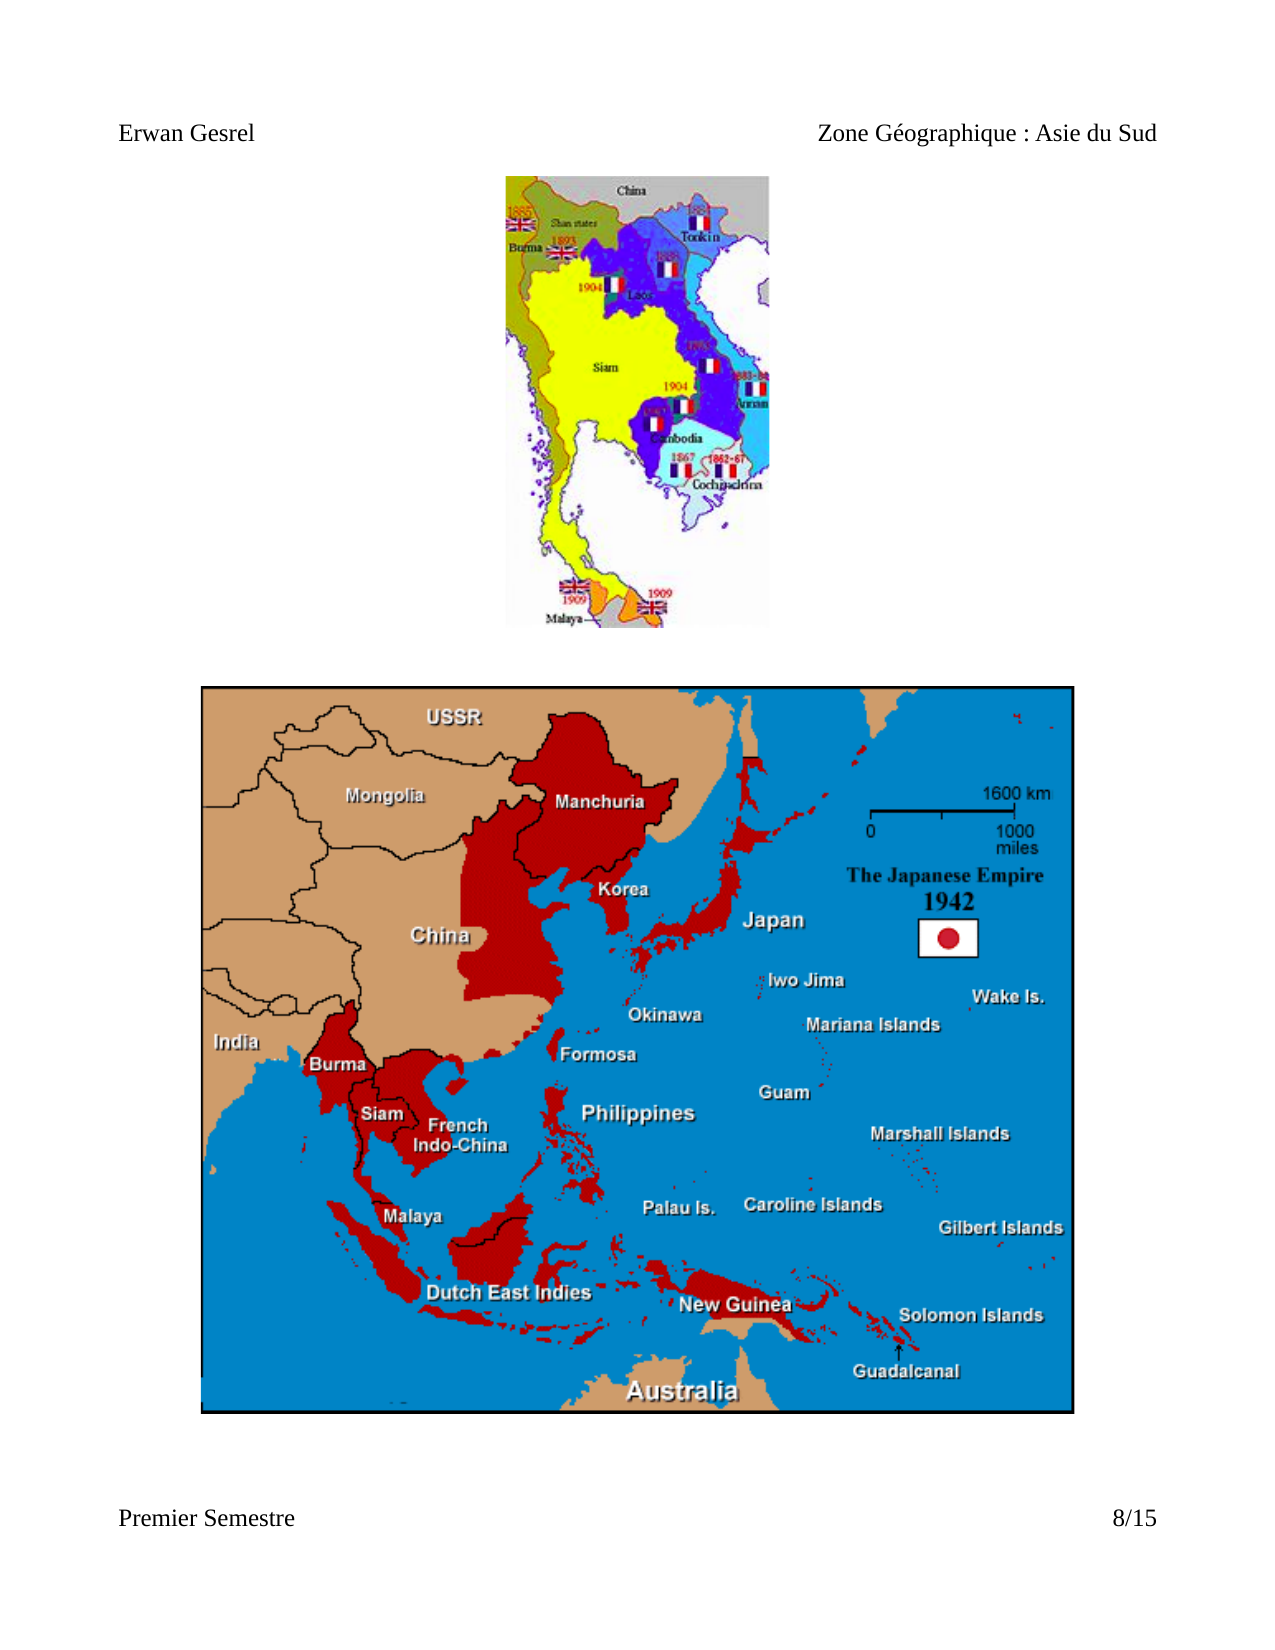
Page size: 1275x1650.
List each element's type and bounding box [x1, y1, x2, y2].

picture [410, 1209, 442, 1226]
picture [768, 915, 790, 931]
picture [880, 1018, 907, 1031]
picture [644, 1260, 813, 1342]
picture [737, 696, 767, 811]
picture [642, 1317, 647, 1325]
picture [867, 1312, 879, 1324]
picture [893, 1333, 904, 1344]
picture [793, 915, 804, 927]
picture [773, 828, 781, 836]
picture [867, 1325, 883, 1339]
picture [811, 1275, 820, 1280]
picture [522, 1152, 543, 1182]
picture [849, 1302, 861, 1316]
picture [983, 1308, 1043, 1322]
picture [697, 1201, 714, 1214]
picture [559, 1325, 569, 1329]
picture [973, 990, 1019, 1003]
picture [784, 811, 804, 825]
picture [428, 1193, 533, 1300]
picture [626, 934, 632, 941]
picture [418, 1305, 493, 1326]
picture [611, 1236, 625, 1260]
picture [919, 920, 977, 957]
picture [644, 1201, 690, 1215]
picture [596, 1284, 606, 1288]
picture [1026, 990, 1043, 1003]
picture [807, 1330, 815, 1335]
picture [804, 973, 844, 986]
picture [720, 816, 772, 859]
picture [808, 806, 815, 814]
picture [583, 1105, 625, 1121]
picture [629, 1008, 701, 1021]
picture [540, 1087, 604, 1205]
picture [743, 912, 765, 928]
picture [520, 1322, 534, 1334]
picture [909, 1345, 919, 1351]
picture [573, 1326, 603, 1344]
picture [631, 861, 741, 973]
picture [949, 1127, 1009, 1140]
picture [857, 745, 866, 755]
picture [446, 1077, 468, 1095]
picture [537, 1338, 551, 1342]
picture [571, 1051, 635, 1061]
picture [1002, 1221, 1063, 1234]
picture [872, 1127, 894, 1140]
picture [824, 1282, 838, 1296]
picture [562, 1151, 572, 1163]
picture [505, 176, 770, 628]
picture [760, 1085, 809, 1099]
picture [628, 1105, 695, 1125]
picture [533, 1241, 591, 1303]
picture [770, 973, 798, 986]
picture [940, 1312, 976, 1321]
picture [897, 1127, 932, 1140]
picture [745, 1198, 815, 1211]
picture [796, 1290, 828, 1311]
picture [547, 1028, 564, 1062]
picture [910, 1018, 940, 1031]
picture [822, 1198, 882, 1211]
picture [882, 1317, 894, 1331]
picture [327, 1201, 421, 1303]
picture [616, 1280, 640, 1288]
picture [900, 1326, 911, 1341]
picture [854, 1364, 932, 1378]
picture [562, 1047, 571, 1060]
picture [940, 1221, 997, 1234]
picture [900, 1308, 937, 1322]
picture [547, 1138, 558, 1148]
picture [200, 686, 1075, 1414]
picture [935, 1365, 959, 1377]
picture [417, 1267, 429, 1280]
picture [808, 1018, 873, 1031]
picture [568, 1163, 574, 1174]
picture [210, 1166, 216, 1174]
picture [537, 1325, 556, 1331]
picture [654, 939, 676, 954]
picture [497, 1323, 506, 1329]
